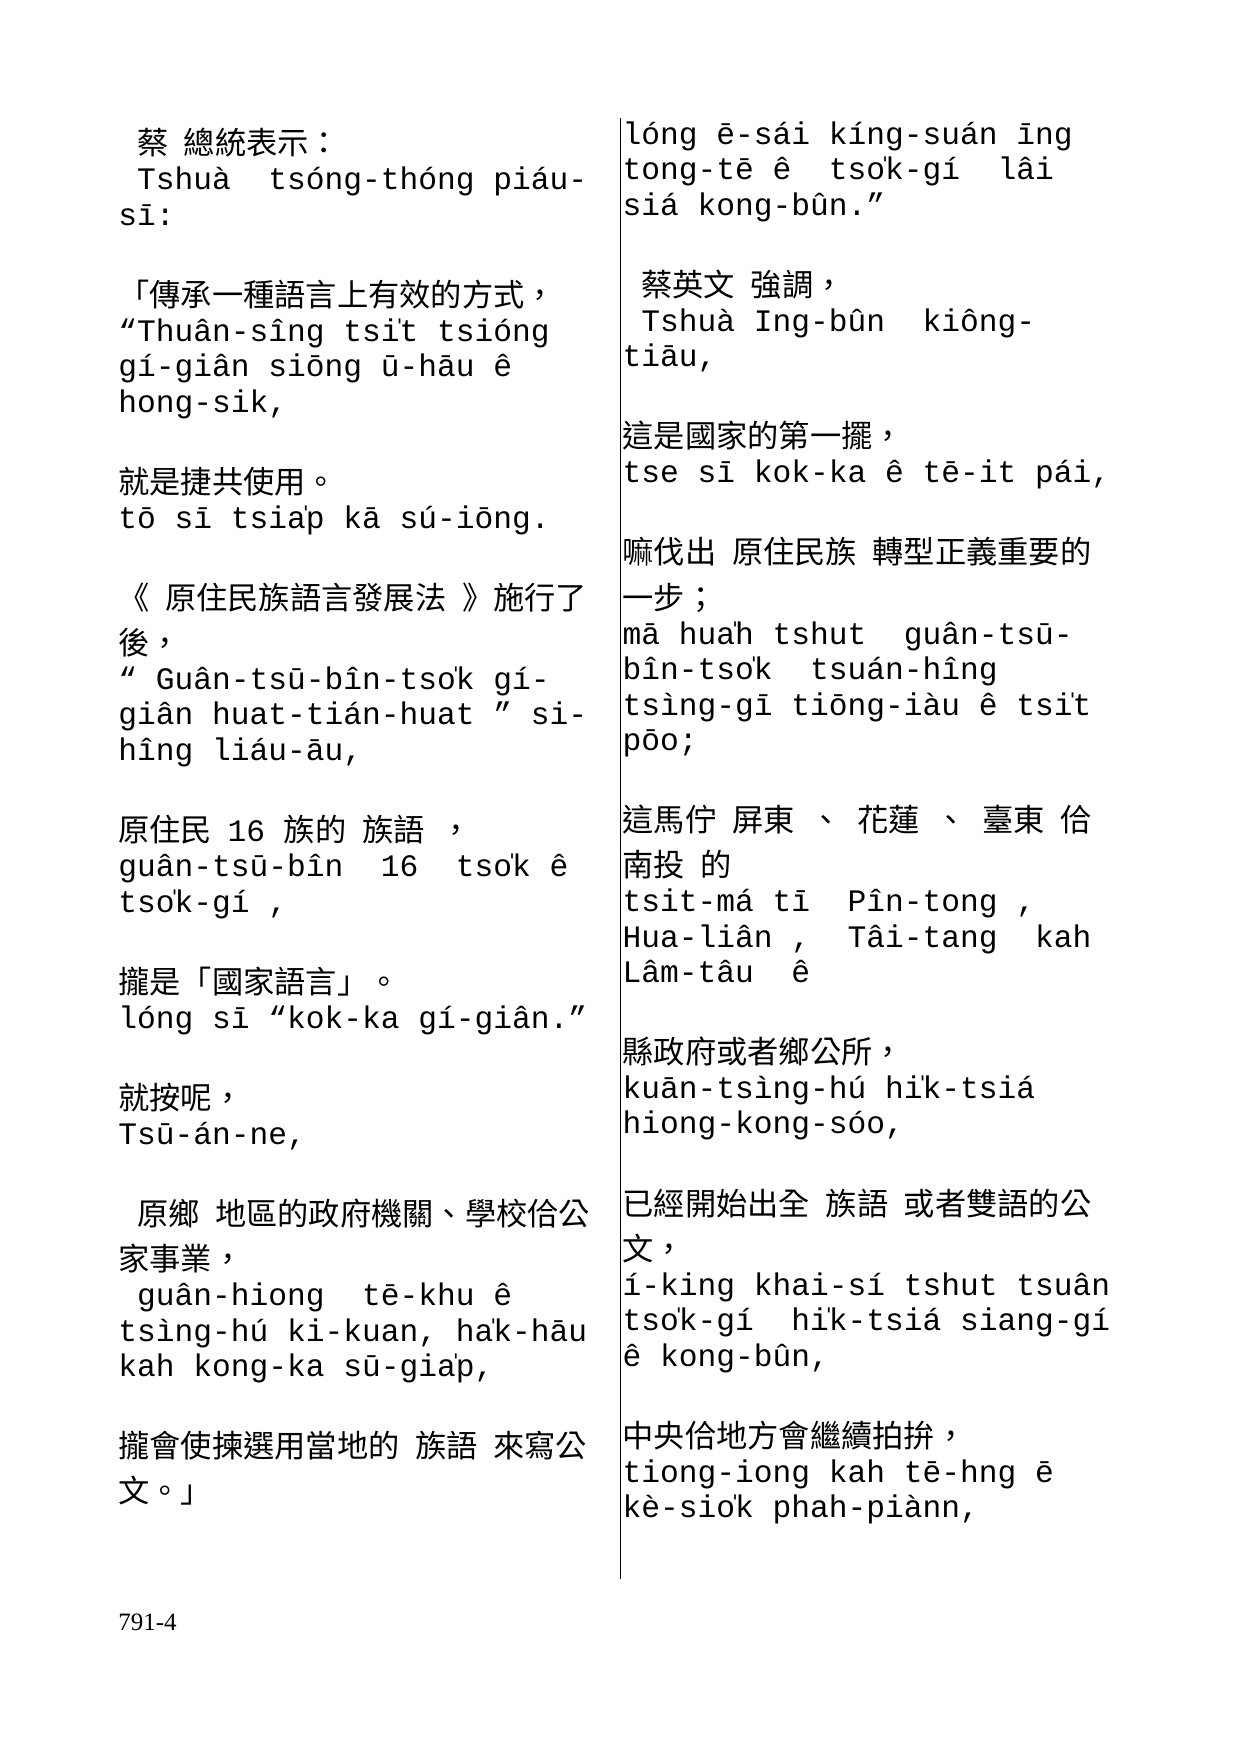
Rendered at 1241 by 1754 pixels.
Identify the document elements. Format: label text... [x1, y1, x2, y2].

text 攏會使揀選用當地的 族語 來寫公文。」 [118, 1421, 618, 1512]
text guân-tsū-bîn 16 tso̍k ê tso̍k-gí , [118, 851, 618, 921]
text 就是捷共使用。 [118, 457, 618, 502]
text 原住民 16 族的 族語 ， [118, 805, 618, 851]
text 攏是「國家語言」。 [118, 957, 618, 1002]
text 嘛伐出 原住民族 轉型正義重要的一步； [622, 528, 1122, 618]
text lóng sī “kok-ka gí-giân.” [118, 1002, 618, 1037]
text lóng ē-sái kíng-suán īng tong-tē ê tso̍k-gí lâi siá kong-bûn.” [622, 118, 1122, 224]
text 中央佮地方會繼續拍拚， [622, 1411, 1122, 1456]
text tse sī kok-ka ê tē-it pái, [622, 457, 1122, 492]
text 縣政府或者鄉公所， [622, 1027, 1122, 1072]
text tsit-má tī Pîn-tong , Hua-liân , Tâi-tang kah Lâm-tâu ê [622, 886, 1122, 992]
text 這是國家的第一擺， [622, 412, 1122, 457]
text “ Guân-tsū-bîn-tso̍k gí-giân huat-tián-huat ” si-hîng liáu-āu, [118, 663, 618, 769]
text tiong-iong kah tē-hng ē kè-sio̍k phah-piànn, [622, 1456, 1122, 1527]
text Tshuà tsóng-thóng piáu-sī: [118, 164, 618, 234]
text “Thuân-sîng tsi̍t tsióng gí-giân siōng ū-hāu ê hong-sik, [118, 315, 618, 421]
text Tsū-án-ne, [118, 1118, 618, 1153]
text 已經開始出全 族語 或者雙語的公文， [622, 1179, 1122, 1269]
text 就按呢， [118, 1073, 618, 1118]
text tō sī tsia̍p kā sú-iōng. [118, 502, 618, 537]
text 《 原住民族語言發展法 》施行了後， [118, 573, 618, 663]
text Tshuà Ing-bûn kiông-tiāu, [622, 305, 1122, 376]
text 蔡 總統表示： [118, 118, 618, 164]
text 蔡英文 強調， [622, 260, 1122, 305]
text 原鄉 地區的政府機關、學校佮公家事業， [118, 1189, 618, 1280]
text 這馬佇 屏東 、 花蓮 、 臺東 佮 南投 的 [622, 795, 1122, 886]
text 「傳承一種語言上有效的方式， [118, 270, 618, 315]
text í-king khai-sí tshut tsuân tso̍k-gí hi̍k-tsiá siang-gí ê kong-bûn, [622, 1269, 1122, 1375]
text mā hua̍h tshut guân-tsū-bîn-tso̍k tsuán-hîng tsìng-gī tiōng-iàu ê tsi̍t pōo; [622, 618, 1122, 760]
text guân-hiong tē-khu ê tsìng-hú ki-kuan, ha̍k-hāu kah kong-ka sū-gia̍p, [118, 1280, 618, 1386]
text kuān-tsìng-hú hi̍k-tsiá hiong-kong-sóo, [622, 1072, 1122, 1143]
